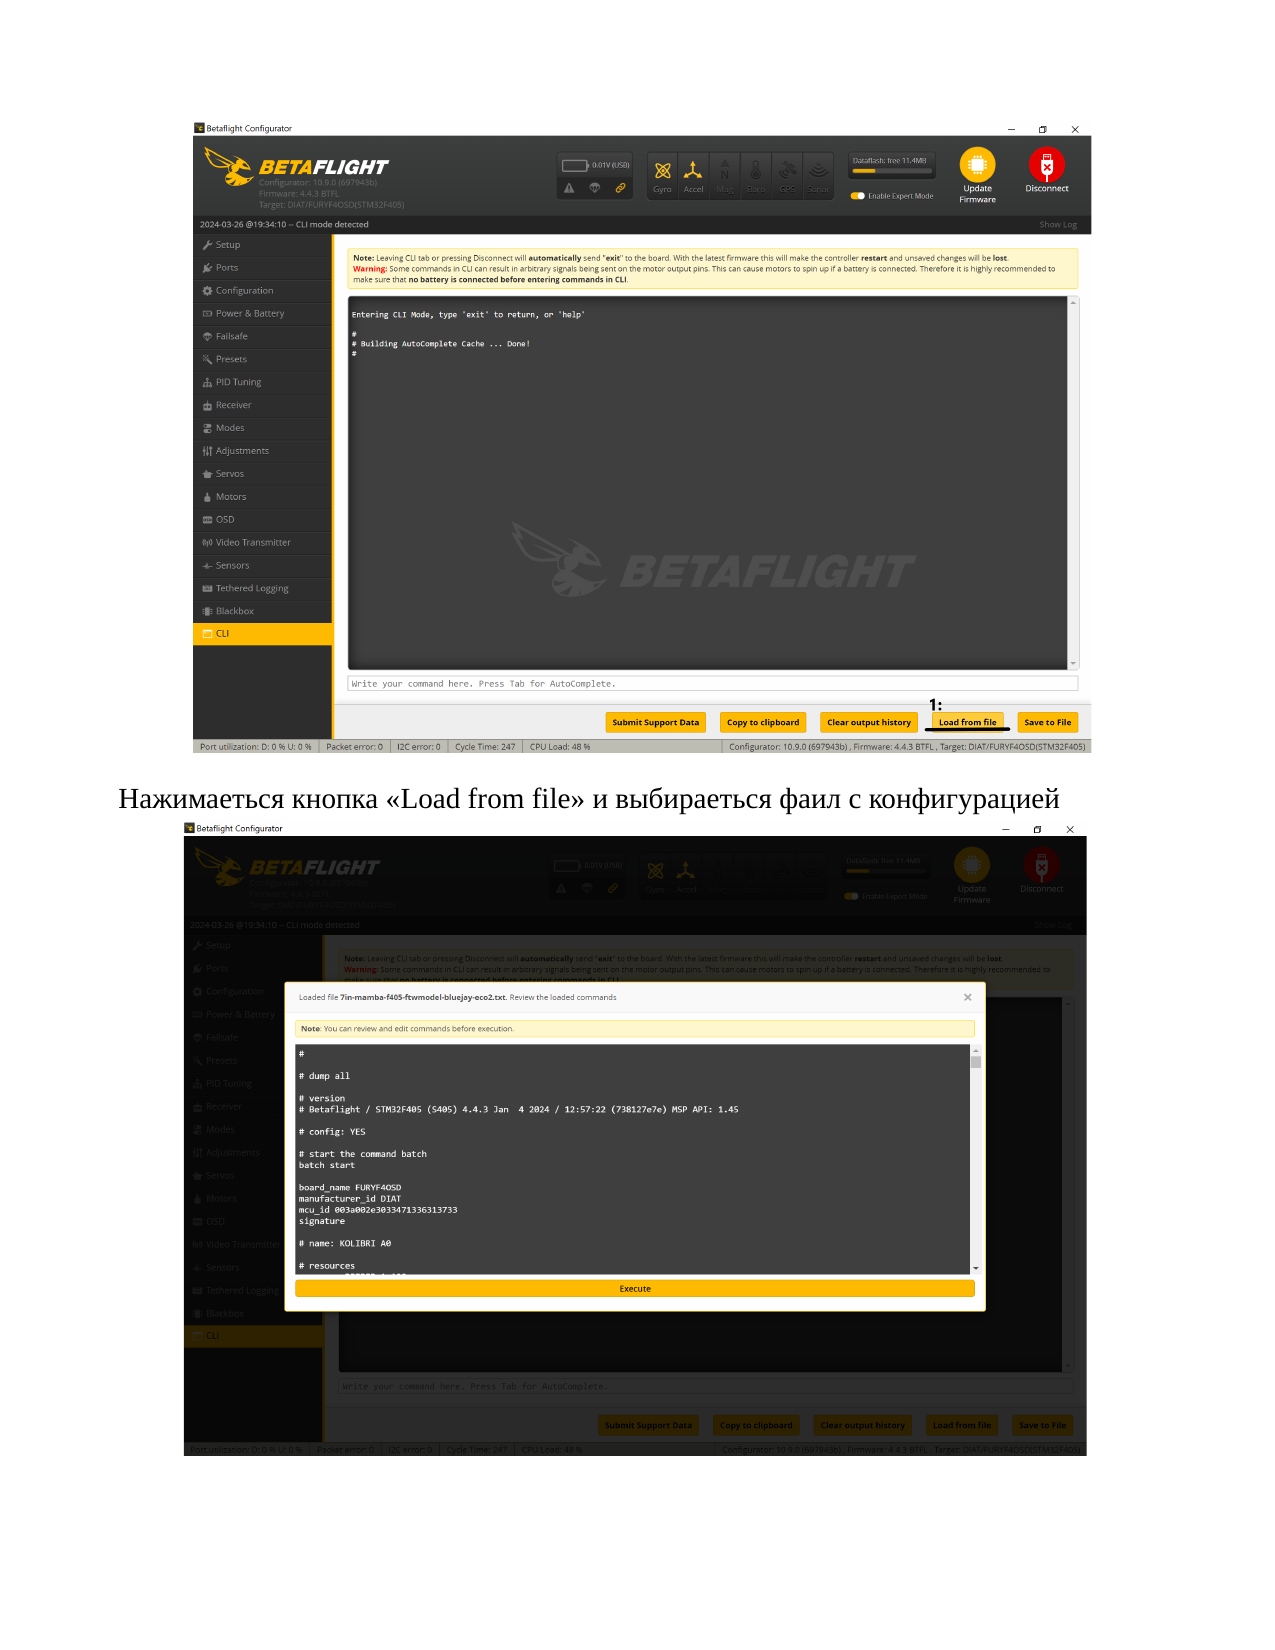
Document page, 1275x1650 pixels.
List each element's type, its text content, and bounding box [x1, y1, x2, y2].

text Нажимаеться кнопка «Load from file» и выбираеться фаил с конфигурацией [118, 781, 1157, 815]
picture [193, 120, 1092, 753]
picture [183, 820, 1087, 1456]
